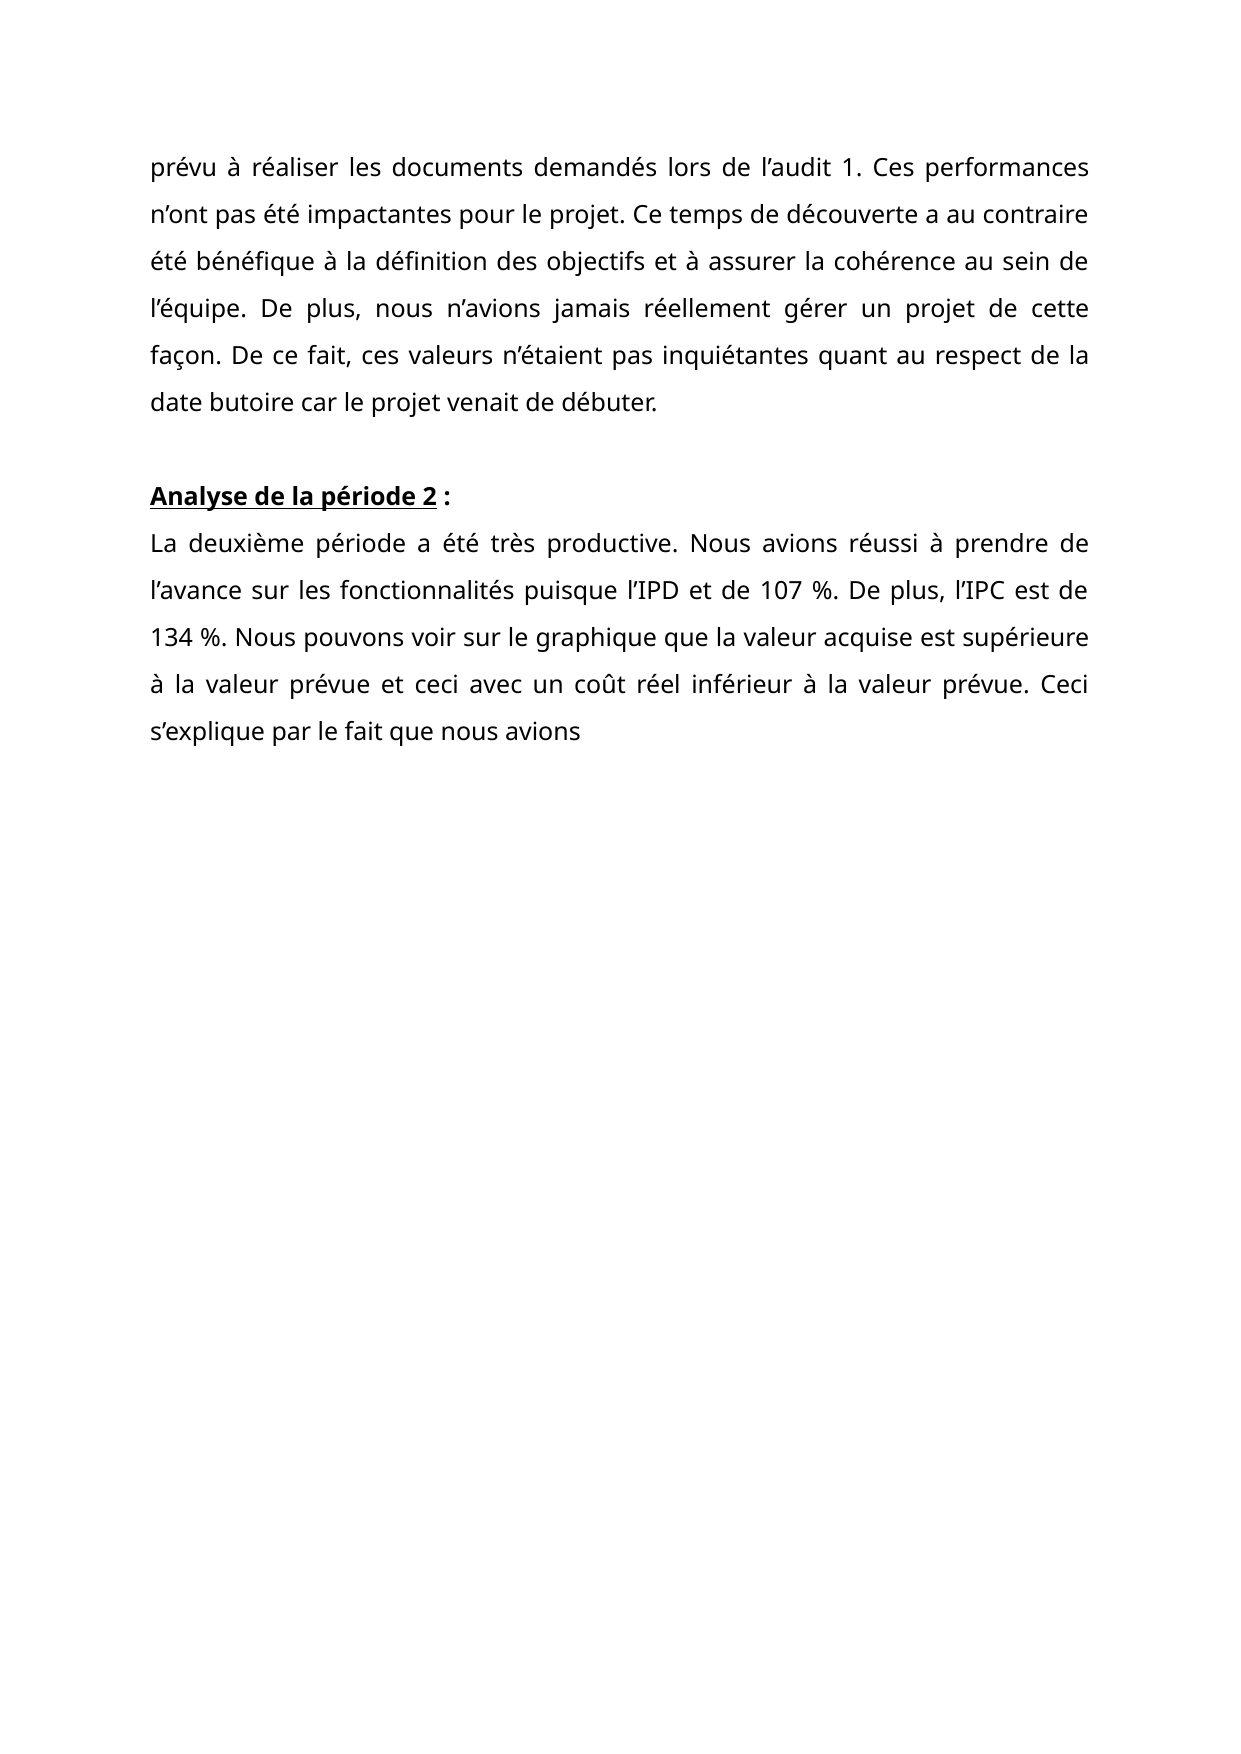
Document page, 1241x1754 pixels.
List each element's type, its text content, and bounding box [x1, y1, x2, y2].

text prévu à réaliser les documents demandés lors de l’audit 1. Ces performances n’ont pas été impactantes pour le projet. Ce temps de découverte a au contraire été bénéfique à la définition des objectifs et à assurer la cohérence au sein de l’équipe. De plus, nous n’avions jamais réellement gérer un projet de cette façon. De ce fait, ces valeurs n’étaient pas inquiétantes quant au respect de la date butoire car le projet venait de débuter. [150, 150, 1090, 419]
text Analyse de la période 2 : [150, 479, 1090, 513]
text La deuxième période a été très productive. Nous avions réussi à prendre de l’avance sur les fonctionnalités puisque l’IPD et de 107 %. De plus, l’IPC est de 134 %. Nous pouvons voir sur le graphique que la valeur acquise est supérieure à la valeur prévue et ceci avec un coût réel inférieur à la valeur prévue. Ceci s’explique par le fait que nous avions [150, 526, 1090, 748]
